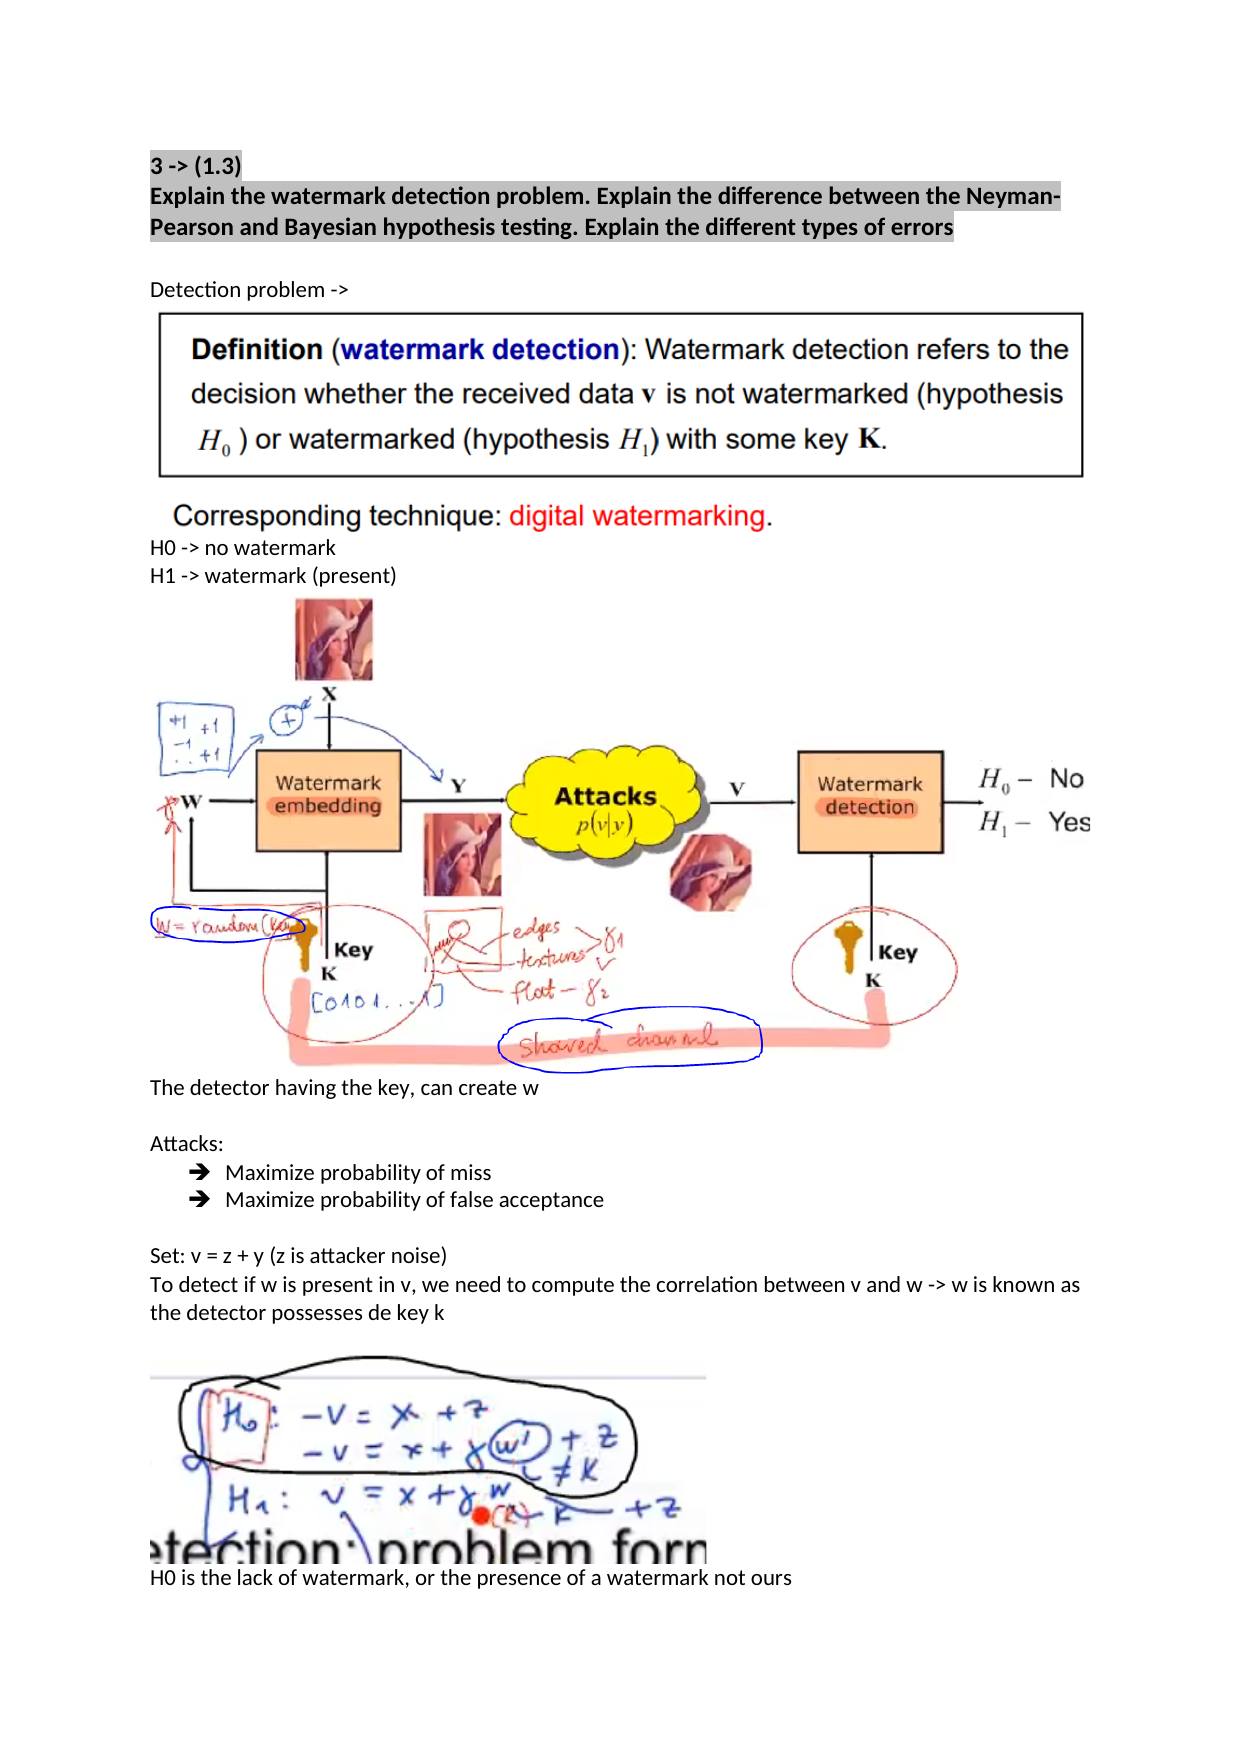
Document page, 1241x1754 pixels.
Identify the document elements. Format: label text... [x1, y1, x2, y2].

list Maximize probability of miss [187, 1158, 1090, 1186]
text Explain the watermark detection problem. Explain the difference between the Neyman-Pearson and Bayesian hypothesis testing. Explain the different types of errors [150, 181, 1090, 242]
text Detection problem -> [150, 276, 1090, 303]
text To detect if w is present in v, we need to compute the correlation between v and w -> w is known as the detector possesses de key k [150, 1270, 1090, 1326]
text Set: v = z + y (z is attacker noise) [150, 1242, 1090, 1270]
text H1 -> watermark (present) [150, 561, 1090, 589]
text Attacks: [150, 1129, 1090, 1158]
text 3 -> (1.3) [150, 150, 1090, 181]
text The detector having the key, can create w [150, 1074, 1090, 1102]
list Maximize probability of false acceptance [187, 1186, 1090, 1214]
text H0 -> no watermark [150, 533, 1090, 561]
text H0 is the lack of watermark, or the presence of a watermark not ours [150, 1563, 1090, 1591]
